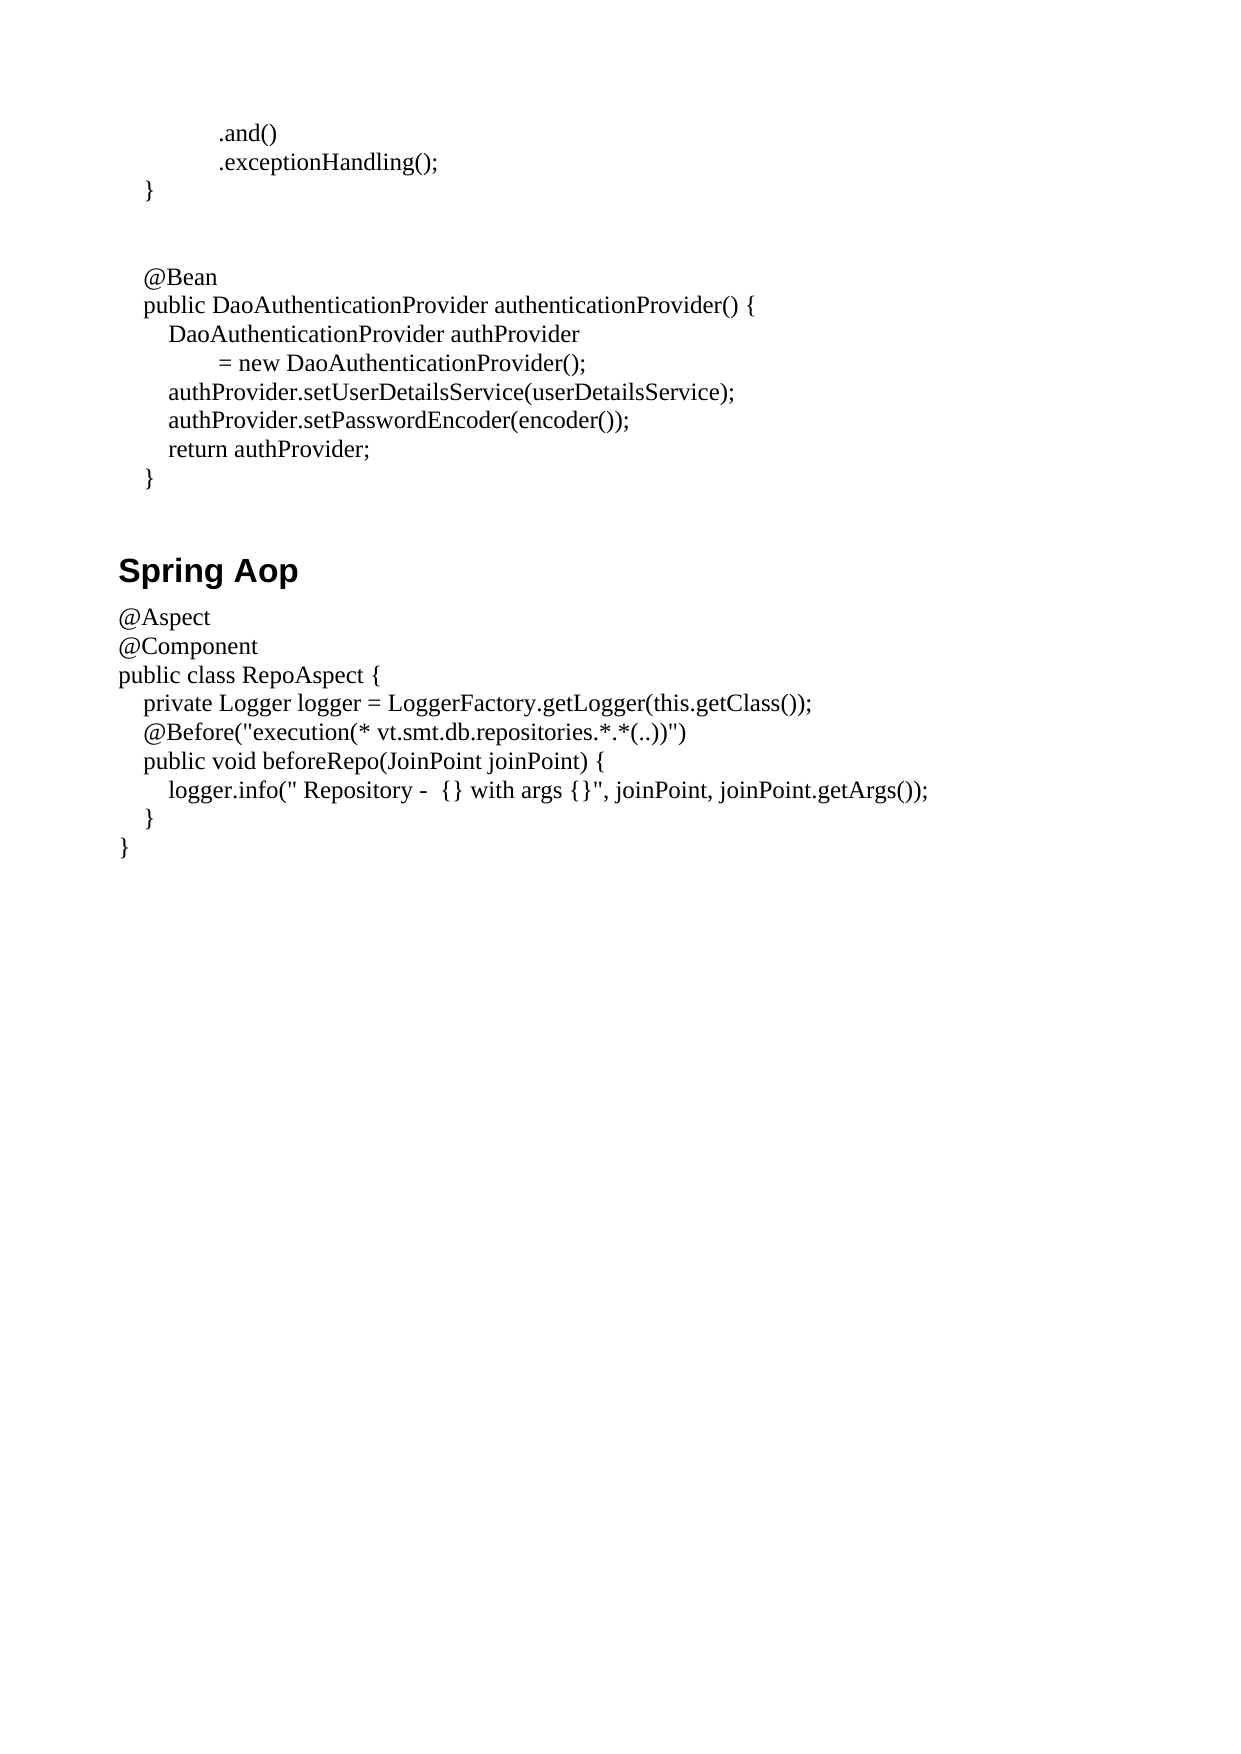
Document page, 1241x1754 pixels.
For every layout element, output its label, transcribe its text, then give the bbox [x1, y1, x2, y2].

text } [118, 803, 1122, 832]
text @Aspect [118, 602, 1122, 631]
text DaoAuthenticationProvider authProvider [118, 319, 1122, 348]
text @Component [118, 631, 1122, 660]
text public DaoAuthenticationProvider authenticationProvider() { [118, 291, 1122, 319]
text private Logger logger = LoggerFactory.getLogger(this.getClass()); [118, 688, 1122, 717]
text .exceptionHandling(); [118, 147, 1122, 176]
text return authProvider; [118, 434, 1122, 463]
text } [118, 176, 1122, 204]
text @Bean [118, 262, 1122, 291]
text } [118, 832, 1122, 861]
text public void beforeRepo(JoinPoint joinPoint) { [118, 746, 1122, 775]
text public class RepoAspect { [118, 660, 1122, 688]
text } [118, 463, 1122, 492]
subtitle Spring Aop [118, 551, 1122, 590]
text authProvider.setUserDetailsService(userDetailsService); [118, 377, 1122, 406]
text logger.info(" Repository - {} with args {}", joinPoint, joinPoint.getArgs()); [118, 775, 1122, 803]
text @Before("execution(* vt.smt.db.repositories.*.*(..))") [118, 717, 1122, 746]
text = new DaoAuthenticationProvider(); [118, 348, 1122, 377]
text authProvider.setPasswordEncoder(encoder()); [118, 406, 1122, 434]
text .and() [118, 118, 1122, 147]
